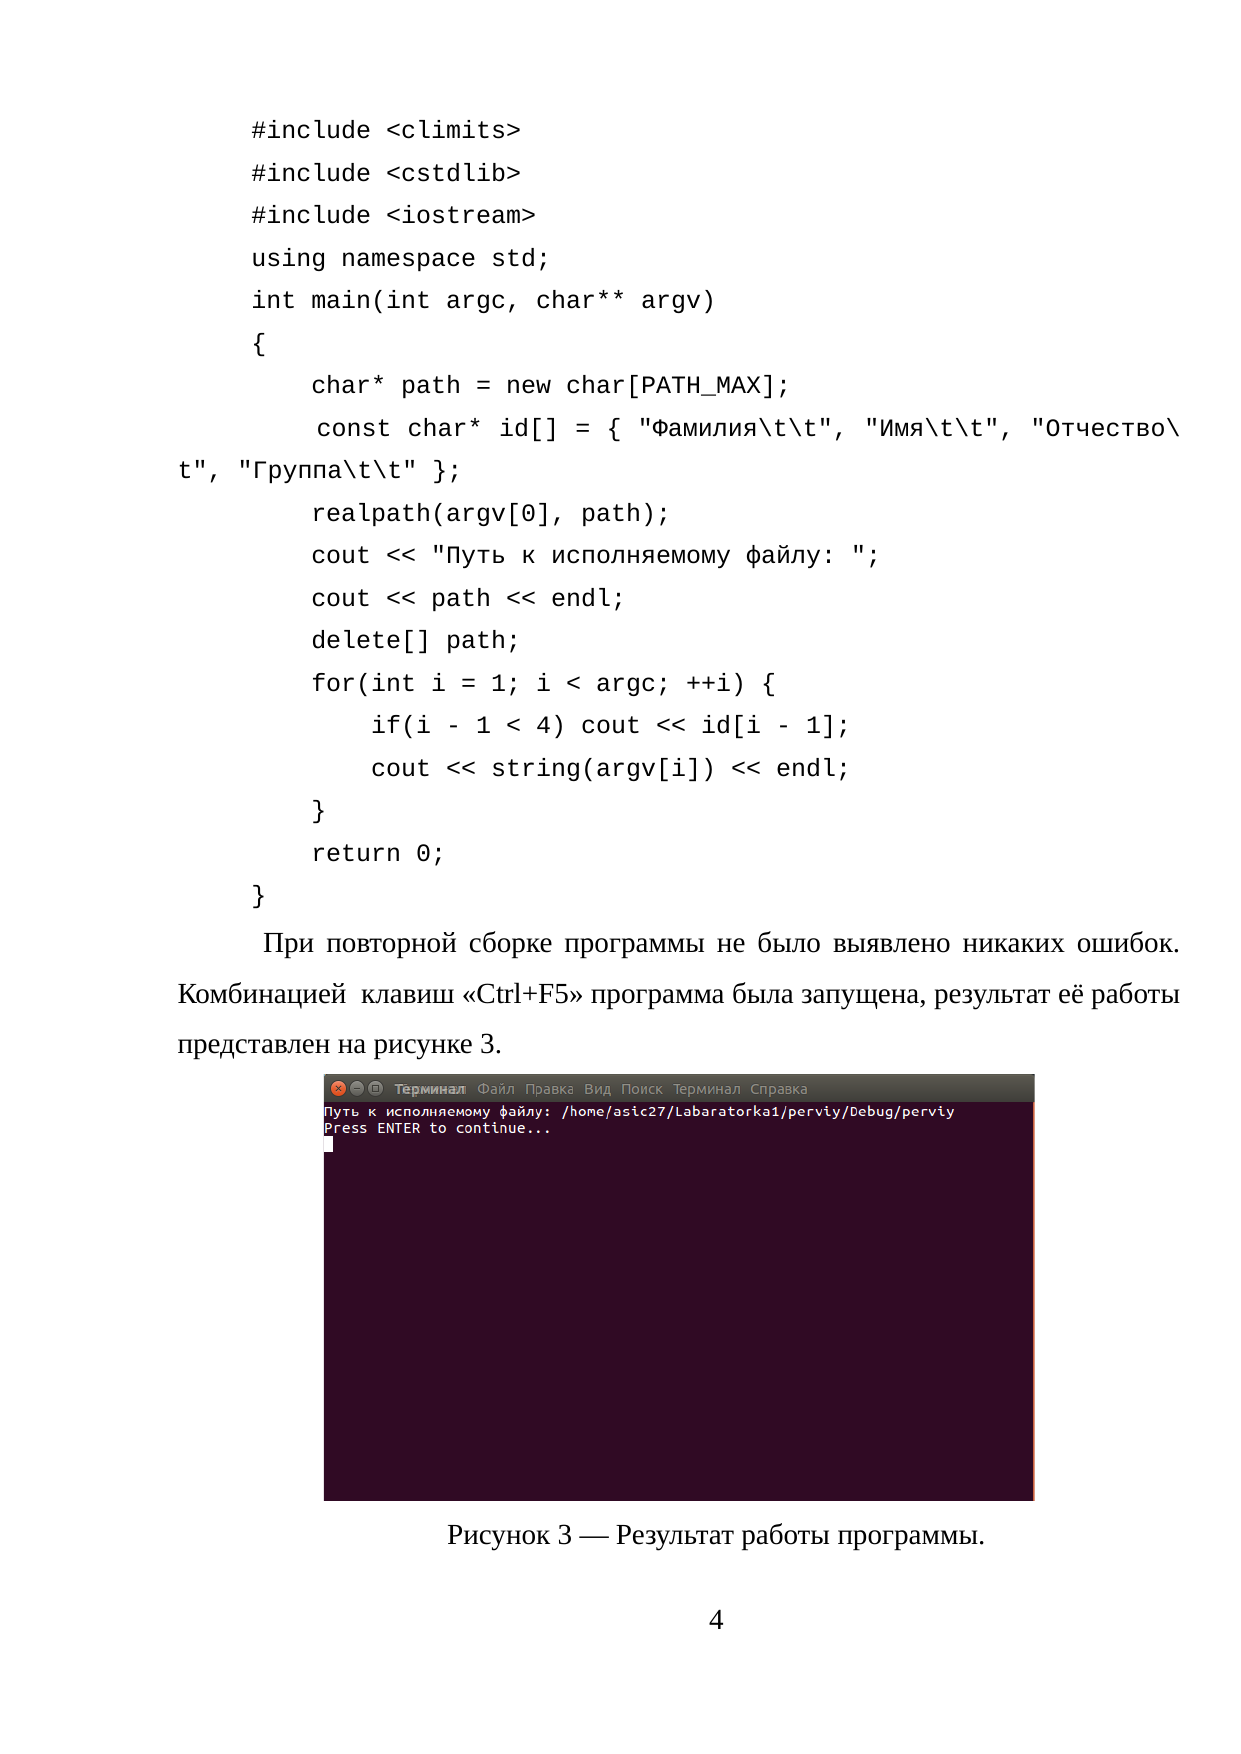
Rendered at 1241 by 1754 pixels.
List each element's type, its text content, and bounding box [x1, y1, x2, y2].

text using namespace std; [177, 246, 1181, 274]
text char* path = new char[PATH_MAX]; [177, 373, 1181, 401]
text #include <iostream> [177, 203, 1181, 231]
text cout << string(argv[i]) << endl; [177, 756, 1181, 784]
text delete[] path; [177, 628, 1181, 656]
picture [323, 1074, 1035, 1501]
text return 0; [177, 841, 1181, 869]
text realpath(argv[0], path); [177, 501, 1181, 529]
text #include <climits> [177, 118, 1181, 146]
text cout << path << endl; [177, 586, 1181, 614]
text for(int i = 1; i < argc; ++i) { [177, 671, 1181, 699]
text { [177, 331, 1181, 359]
text Рисунок 3 — Результат работы программы. [177, 1077, 1181, 1550]
text cout << "Путь к исполняемому файлу: "; [177, 543, 1181, 571]
text const char* id[] = { "Фамилия\t\t", "Имя\t\t", "Отчество\t", "Группа\t\t" }; [177, 416, 1181, 486]
text } [177, 798, 1181, 826]
text При повторной сборке программы не было выявлено никаких ошибок. Комбинацией клавиш «Ctrl+F5» программа была запущена, результат её работы представлен на рисунке 3. [177, 926, 1181, 1060]
text #include <cstdlib> [177, 161, 1181, 189]
text int main(int argc, char** argv) [177, 288, 1181, 316]
text if(i - 1 < 4) cout << id[i - 1]; [177, 713, 1181, 741]
text } [177, 883, 1181, 911]
